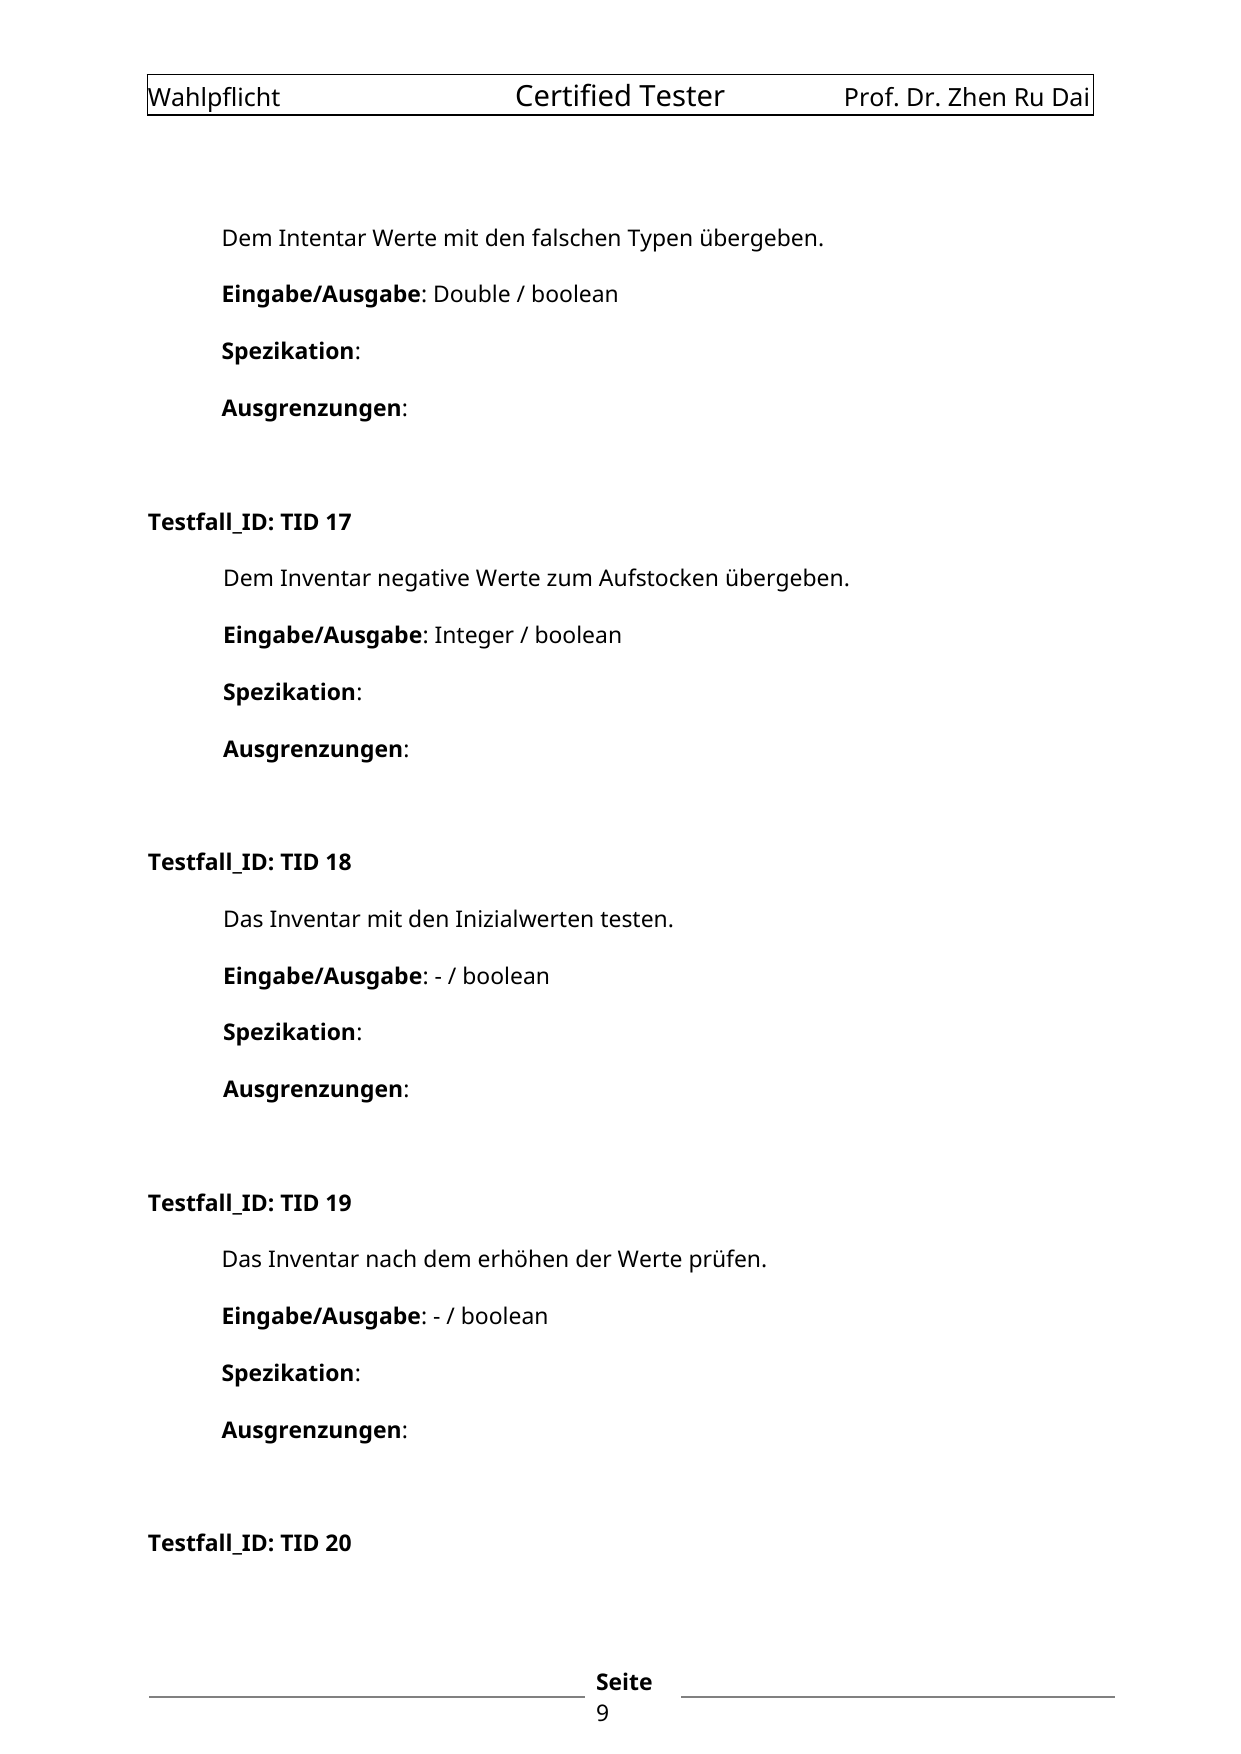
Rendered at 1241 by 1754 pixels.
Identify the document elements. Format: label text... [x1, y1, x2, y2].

text Spezikation: [148, 1357, 1093, 1388]
text Eingabe/Ausgabe: - / boolean [148, 1300, 1093, 1331]
text Spezikation: [148, 335, 1093, 366]
text Ausgrenzungen: [148, 1414, 1093, 1445]
text Testfall_ID: TID 17 [148, 505, 1093, 537]
text Eingabe/Ausgabe: Integer / boolean [148, 619, 1093, 650]
text Ausgrenzungen: [148, 1073, 1093, 1104]
text Das Inventar nach dem erhöhen der Werte prüfen. [148, 1243, 1093, 1275]
text Eingabe/Ausgabe: - / boolean [148, 959, 1093, 991]
text Testfall_ID: TID 18 [148, 846, 1093, 877]
text Spezikation: [148, 1016, 1093, 1048]
text Testfall_ID: TID 20 [148, 1527, 1093, 1558]
text Ausgrenzungen: [148, 732, 1093, 764]
text Dem Inventar negative Werte zum Aufstocken übergeben. [148, 562, 1093, 593]
text Dem Intentar Werte mit den falschen Typen übergeben. [148, 222, 1093, 253]
text Ausgrenzungen: [148, 392, 1093, 423]
text Spezikation: [148, 676, 1093, 707]
text Testfall_ID: TID 19 [148, 1187, 1093, 1218]
text Das Inventar mit den Inizialwerten testen. [148, 903, 1093, 934]
text Eingabe/Ausgabe: Double / boolean [148, 278, 1093, 309]
